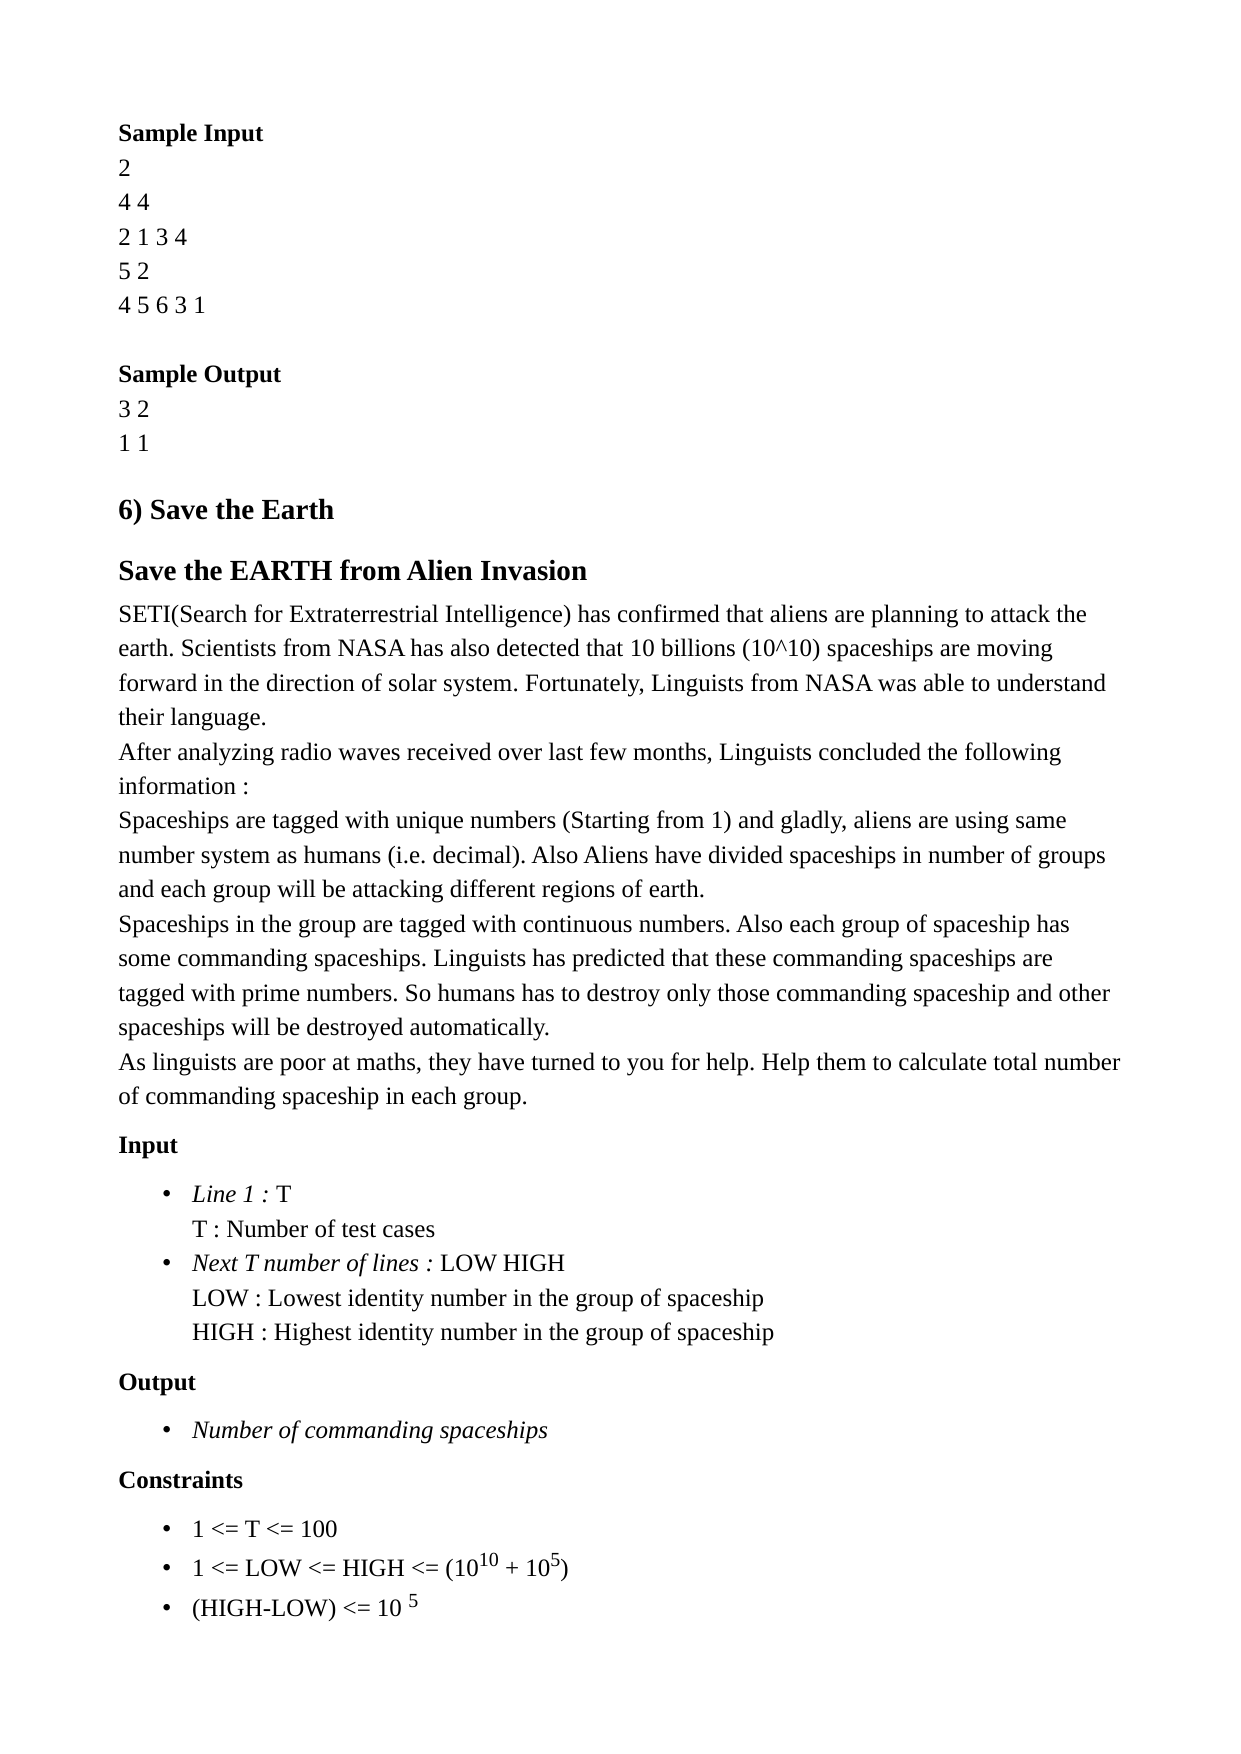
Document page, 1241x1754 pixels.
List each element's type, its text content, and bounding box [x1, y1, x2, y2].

list (HIGH-LOW) <= 10 5 [162, 1588, 1122, 1622]
list Number of commanding spaceships [162, 1416, 1122, 1444]
text SETI(Search for Extraterrestrial Intelligence) has confirmed that aliens are planning to attack the earth. Scientists from NASA has also detected that 10 billions (10^10) spaceships are moving forward in the direction of solar system. Fortunately, Linguists from NASA was able to understand their language. After analyzing radio waves received over last few months, Linguists concluded the following information : Spaceships are tagged with unique numbers (Starting from 1) and gladly, aliens are using same number system as humans (i.e. decimal). Also Aliens have divided spaceships in number of groups and each group will be attacking different regions of earth. Spaceships in the group are tagged with continuous numbers. Also each group of spaceship has some commanding spaceships. Linguists has predicted that these commanding spaceships are tagged with prime numbers. So humans has to destroy only those commanding spaceship and other spaceships will be destroyed automatically. As linguists are poor at maths, they have turned to you for help. Help them to calculate total number of commanding spaceship in each group. [118, 599, 1122, 1110]
list 1 <= LOW <= HIGH <= (1010 + 105) [162, 1548, 1122, 1582]
text Constraints [118, 1465, 1122, 1493]
subtitle Save the EARTH from Alien Invasion [118, 553, 1122, 586]
list 1 <= T <= 100 [162, 1514, 1122, 1542]
text Sample Input 2 4 4 2 1 3 4 5 2 4 5 6 3 1 Sample Output 3 2 1 1 [118, 118, 1122, 457]
list Next T number of lines : LOW HIGH LOW : Lowest identity number in the group of spaceship HIGH : Highest identity number in the group of spaceship [162, 1248, 1122, 1346]
subtitle 6) Save the Earth [118, 492, 1122, 526]
text Input [118, 1131, 1122, 1159]
text Output [118, 1367, 1122, 1395]
list Line 1 : T T : Number of test cases [162, 1179, 1122, 1243]
